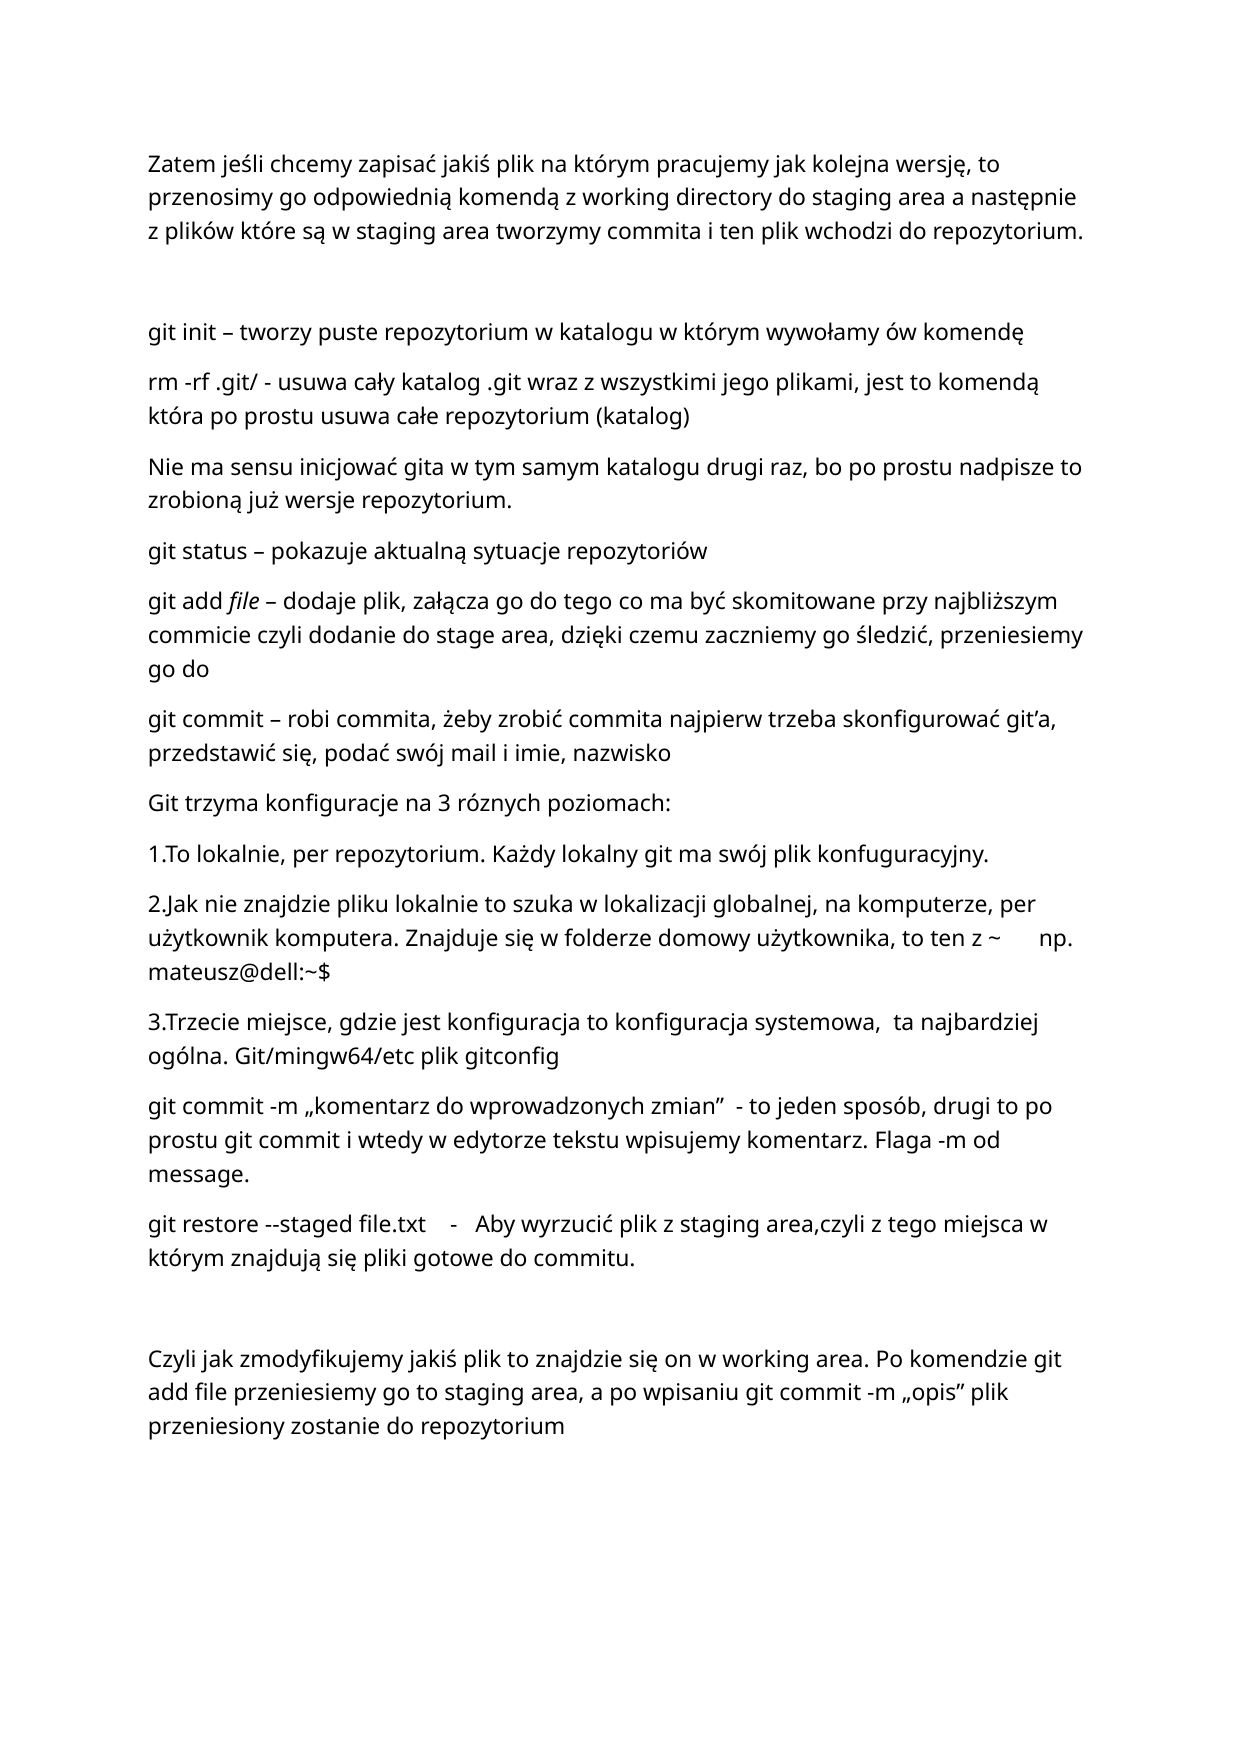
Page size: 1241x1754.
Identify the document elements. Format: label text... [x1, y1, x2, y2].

text Czyli jak zmodyfikujemy jakiś plik to znajdzie się on w working area. Po komendzie git add file przeniesiemy go to staging area, a po wpisaniu git commit -m „opis” plik przeniesiony zostanie do repozytorium [148, 1343, 1093, 1441]
text git commit -m „komentarz do wprowadzonych zmian” - to jeden sposób, drugi to po prostu git commit i wtedy w edytorze tekstu wpisujemy komentarz. Flaga -m od message. [148, 1090, 1093, 1189]
text git init – tworzy puste repozytorium w katalogu w którym wywołamy ów komendę [148, 316, 1093, 347]
text git add file – dodaje plik, załącza go do tego co ma być skomitowane przy najbliższym commicie czyli dodanie do stage area, dzięki czemu zaczniemy go śledzić, przeniesiemy go do [148, 585, 1093, 684]
text 3.Trzecie miejsce, gdzie jest konfiguracja to konfiguracja systemowa, ta najbardziej ogólna. Git/mingw64/etc plik gitconfig [148, 1006, 1093, 1071]
text 1.To lokalnie, per repozytorium. Każdy lokalny git ma swój plik konfuguracyjny. [148, 838, 1093, 869]
text 2.Jak nie znajdzie pliku lokalnie to szuka w lokalizacji globalnej, na komputerze, per użytkownik komputera. Znajduje się w folderze domowy użytkownika, to ten z ~ np. mateusz@dell:~$ [148, 888, 1093, 987]
text git commit – robi commita, żeby zrobić commita najpierw trzeba skonfigurować git’a, przedstawić się, podać swój mail i imie, nazwisko [148, 703, 1093, 768]
text Zatem jeśli chcemy zapisać jakiś plik na którym pracujemy jak kolejna wersję, to przenosimy go odpowiednią komendą z working directory do staging area a następnie z plików które są w staging area tworzymy commita i ten plik wchodzi do repozytorium. [148, 148, 1093, 246]
text Nie ma sensu inicjować gita w tym samym katalogu drugi raz, bo po prostu nadpisze to zrobioną już wersje repozytorium. [148, 451, 1093, 516]
text rm -rf .git/ - usuwa cały katalog .git wraz z wszystkimi jego plikami, jest to komendą która po prostu usuwa całe repozytorium (katalog) [148, 366, 1093, 431]
text git restore --staged file.txt - Aby wyrzucić plik z staging area,czyli z tego miejsca w którym znajdują się pliki gotowe do commitu. [148, 1208, 1093, 1273]
text git status – pokazuje aktualną sytuacje repozytoriów [148, 535, 1093, 566]
text Git trzyma konfiguracje na 3 róznych poziomach: [148, 787, 1093, 818]
